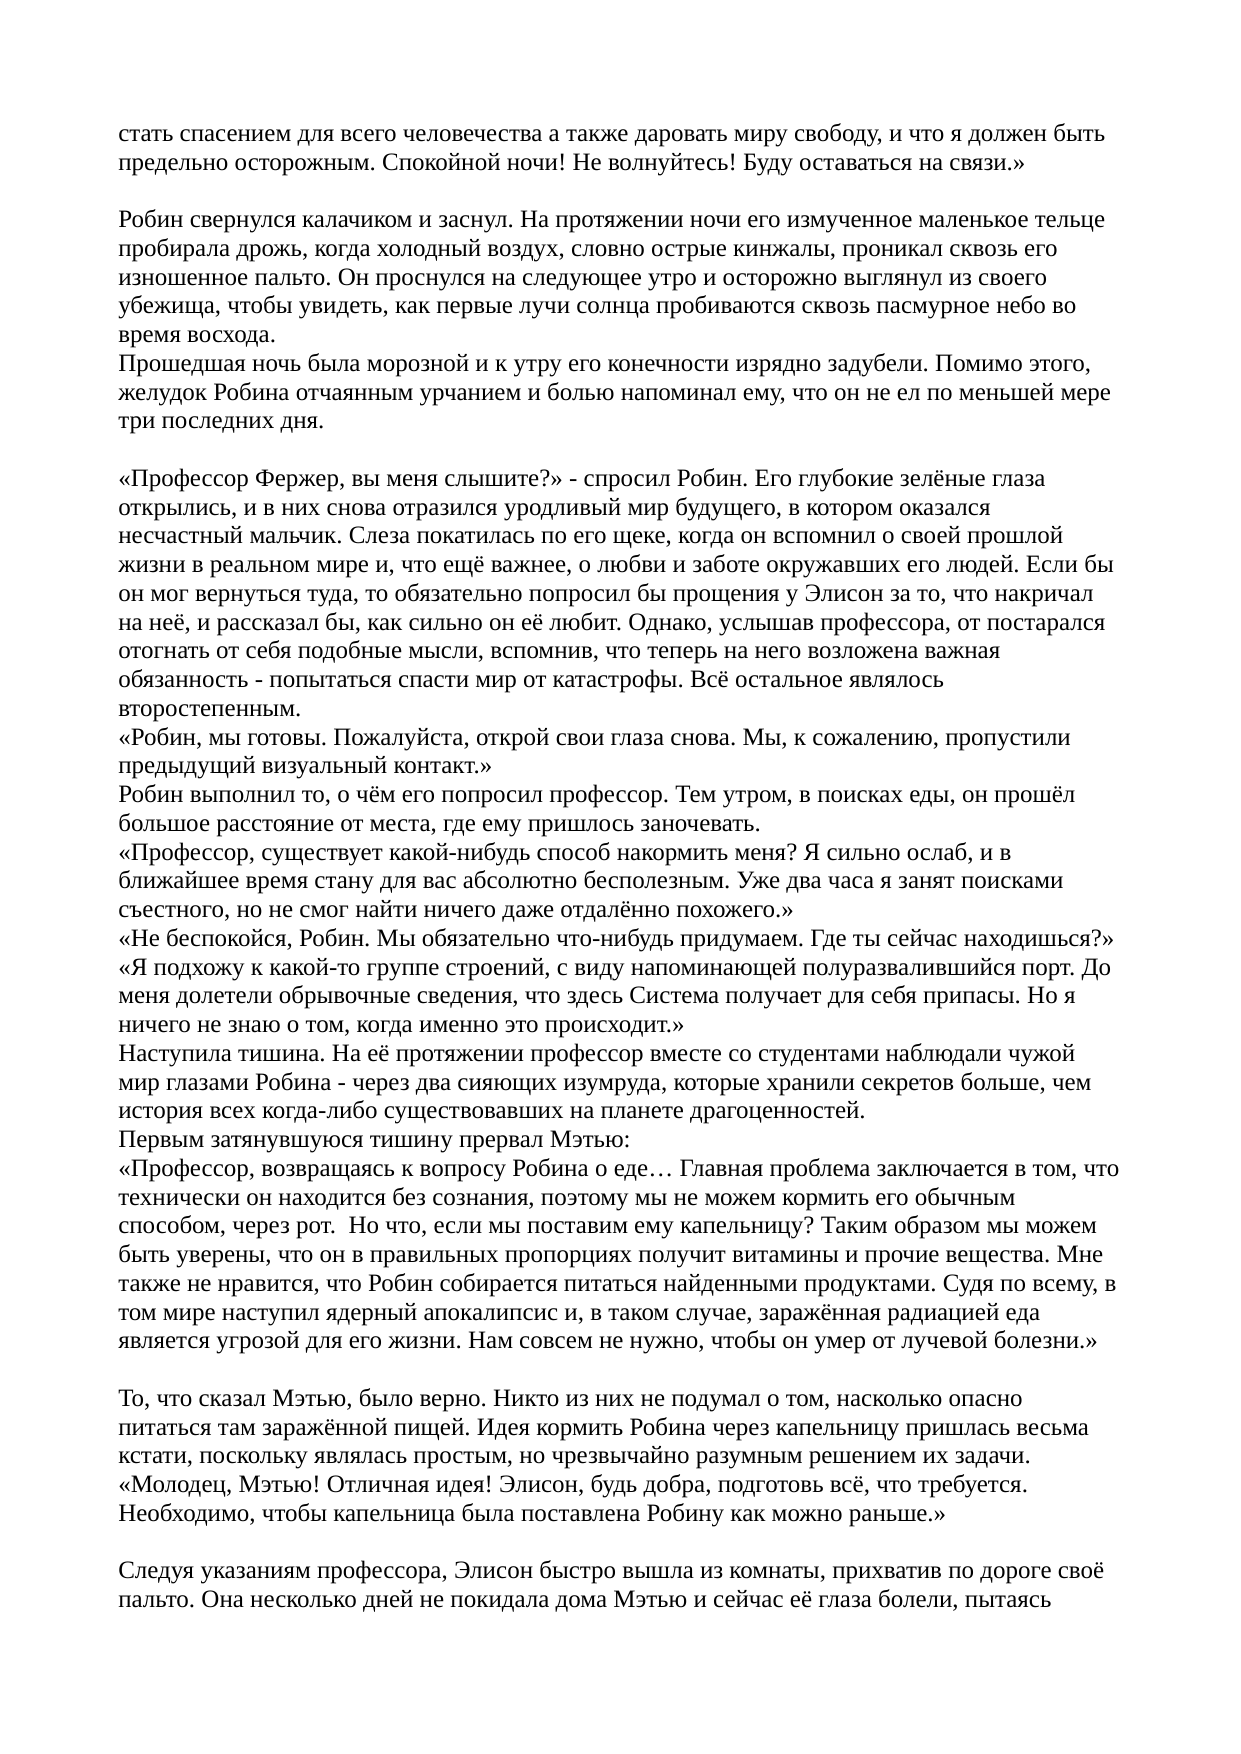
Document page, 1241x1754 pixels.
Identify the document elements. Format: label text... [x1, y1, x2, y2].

text «Профессор Фержер, вы меня слышите?» - спросил Робин. Его глубокие зелёные глаза открылись, и в них снова отразился уродливый мир будущего, в котором оказался несчастный мальчик. Слеза покатилась по его щеке, когда он вспомнил о своей прошлой жизни в реальном мире и, что ещё важнее, о любви и заботе окружавших его людей. Если бы он мог вернуться туда, то обязательно попросил бы прощения у Элисон за то, что накричал на неё, и рассказал бы, как сильно он её любит. Однако, услышав профессора, от постарался отогнать от себя подобные мысли, вспомнив, что теперь на него возложена важная обязанность - попытаться спасти мир от катастрофы. Всё остальное являлось второстепенным. [118, 463, 1122, 722]
text Следуя указаниям профессора, Элисон быстро вышла из комнаты, прихватив по дороге своё пальто. Она несколько дней не покидала дома Мэтью и сейчас её глаза болели, пытаясь [118, 1556, 1122, 1613]
text «Я подхожу к какой-то группе строений, с виду напоминающей полуразвалившийся порт. До меня долетели обрывочные сведения, что здесь Система получает для себя припасы. Но я ничего не знаю о том, когда именно это происходит.» [118, 952, 1122, 1038]
text Прошедшая ночь была морозной и к утру его конечности изрядно задубели. Помимо этого, желудок Робина отчаянным урчанием и болью напоминал ему, что он не ел по меньшей мере три последних дня. [118, 348, 1122, 434]
text «Молодец, Мэтью! Отличная идея! Элисон, будь добра, подготовь всё, что требуется. Необходимо, чтобы капельница была поставлена Робину как можно раньше.» [118, 1469, 1122, 1527]
text «Профессор, возвращаясь к вопросу Робина о еде… Главная проблема заключается в том, что технически он находится без сознания, поэтому мы не можем кормить его обычным способом, через рот. Но что, если мы поставим ему капельницу? Таким образом мы можем быть уверены, что он в правильных пропорциях получит витамины и прочие вещества. Мне также не нравится, что Робин собирается питаться найденными продуктами. Судя по всему, в том мире наступил ядерный апокалипсис и, в таком случае, заражённая радиацией еда является угрозой для его жизни. Нам совсем не нужно, чтобы он умер от лучевой болезни.» [118, 1153, 1122, 1354]
text То, что сказал Мэтью, было верно. Никто из них не подумал о том, насколько опасно питаться там заражённой пищей. Идея кормить Робина через капельницу пришлась весьма кстати, поскольку являлась простым, но чрезвычайно разумным решением их задачи. [118, 1383, 1122, 1469]
text Первым затянувшуюся тишину прервал Мэтью: [118, 1124, 1122, 1153]
text «Робин, мы готовы. Пожалуйста, открой свои глаза снова. Мы, к сожалению, пропустили предыдущий визуальный контакт.» [118, 722, 1122, 779]
text «Профессор, существует какой-нибудь способ накормить меня? Я сильно ослаб, и в ближайшее время стану для вас абсолютно бесполезным. Уже два часа я занят поисками съестного, но не смог найти ничего даже отдалённо похожего.» [118, 837, 1122, 923]
text «Не беспокойся, Робин. Мы обязательно что-нибудь придумаем. Где ты сейчас находишься?» [118, 923, 1122, 952]
text Наступила тишина. На её протяжении профессор вместе со студентами наблюдали чужой мир глазами Робина - через два сияющих изумруда, которые хранили секретов больше, чем история всех когда-либо существовавших на планете драгоценностей. [118, 1038, 1122, 1124]
text Робин выполнил то, о чём его попросил профессор. Тем утром, в поисках еды, он прошёл большое расстояние от места, где ему пришлось заночевать. [118, 779, 1122, 837]
text стать спасением для всего человечества а также даровать миру свободу, и что я должен быть предельно осторожным. Спокойной ночи! Не волнуйтесь! Буду оставаться на связи.» [118, 118, 1122, 176]
text Робин свернулся калачиком и заснул. На протяжении ночи его измученное маленькое тельце пробирала дрожь, когда холодный воздух, словно острые кинжалы, проникал сквозь его изношенное пальто. Он проснулся на следующее утро и осторожно выглянул из своего убежища, чтобы увидеть, как первые лучи солнца пробиваются сквозь пасмурное небо во время восхода. [118, 204, 1122, 348]
